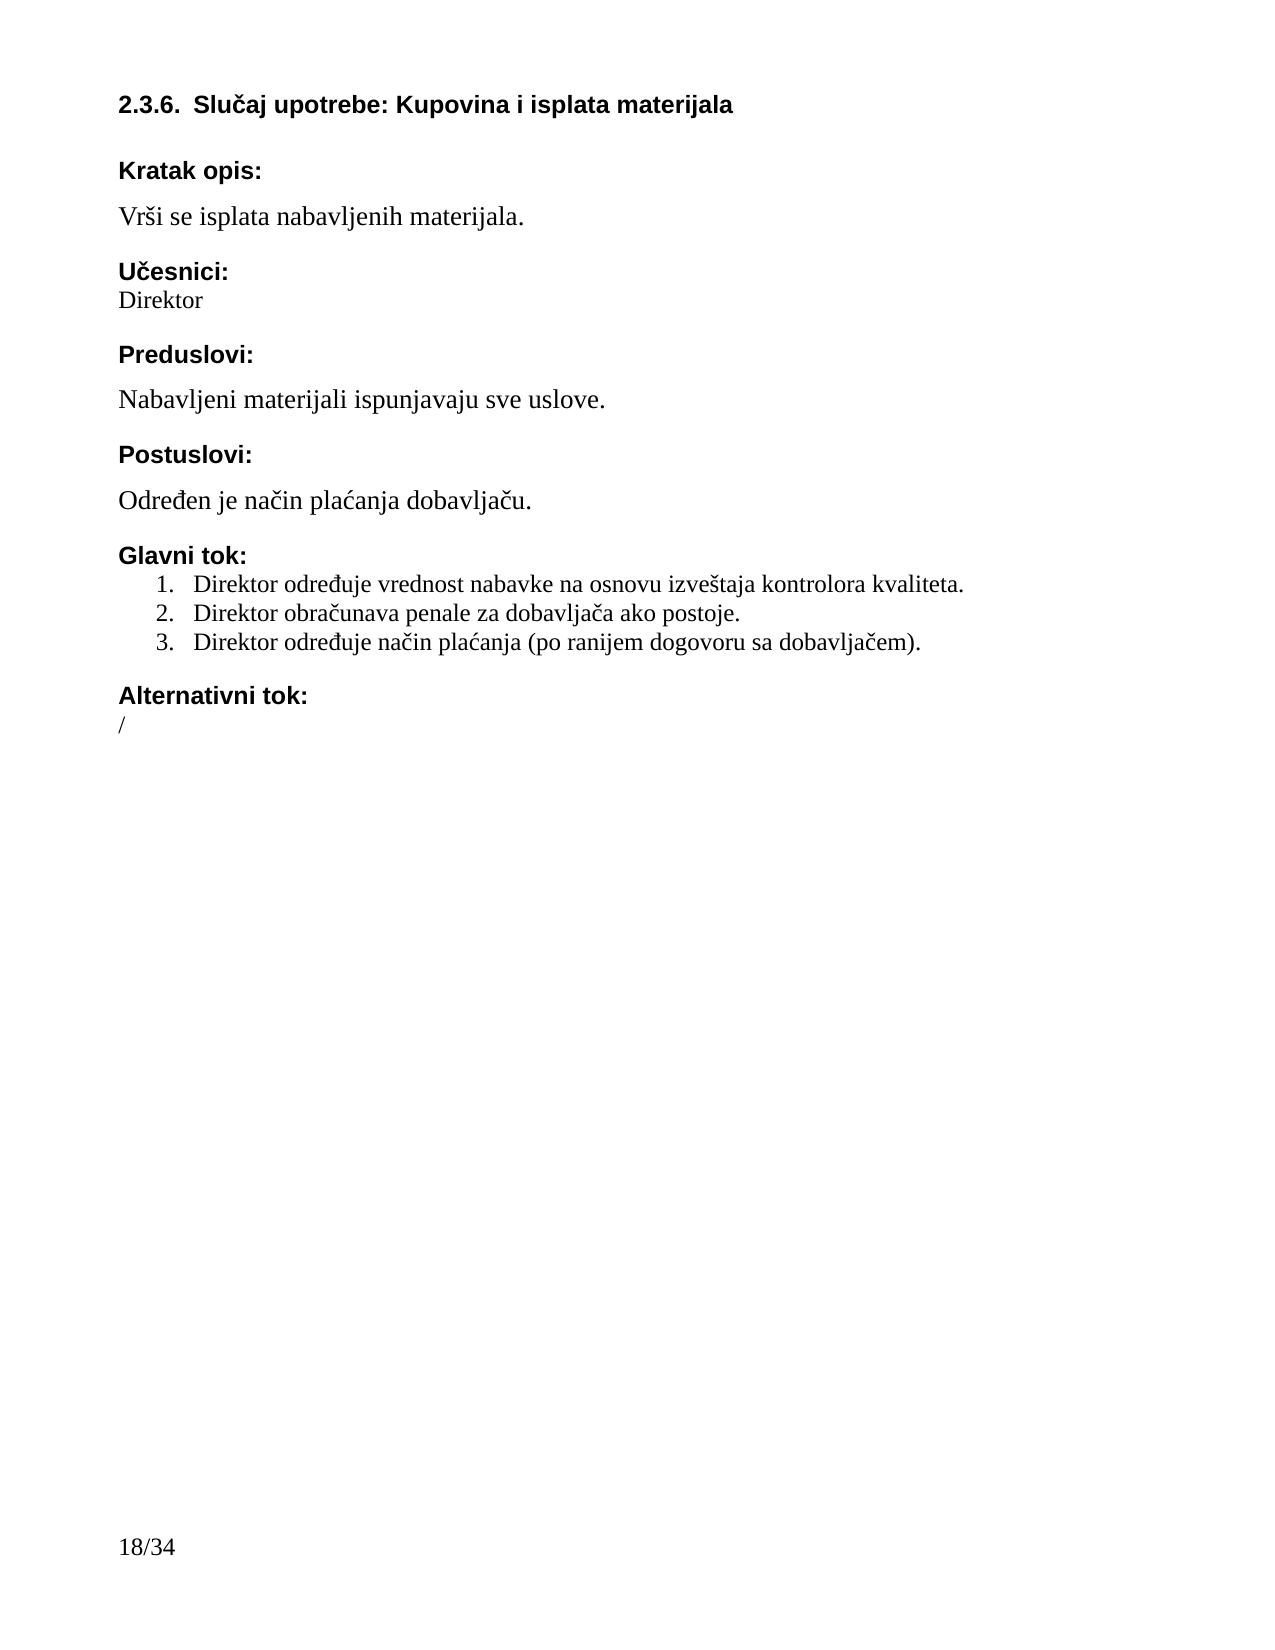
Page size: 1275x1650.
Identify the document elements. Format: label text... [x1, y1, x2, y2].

list Direktor određuje način plaćanja (po ranijem dogovoru sa dobavljačem). [156, 627, 1157, 656]
text Nabavljeni materijali ispunjavaju sve uslove. [118, 383, 1157, 415]
text Vrši se isplata nabavljenih materijala. [118, 200, 1157, 231]
text Određen je način plaćanja dobavljaču. [118, 484, 1157, 515]
subtitle Postuslovi: [118, 440, 1157, 469]
list Direktor određuje vrednost nabavke na osnovu izveštaja kontrolora kvaliteta. [156, 569, 1157, 598]
subtitle Slučaj upotrebe: Kupovina i isplata materijala [118, 89, 1157, 118]
subtitle Preduslovi: [118, 340, 1157, 368]
text / [118, 710, 1157, 739]
subtitle Učesnici: [118, 257, 1157, 286]
subtitle Kratak opis: [118, 156, 1157, 185]
subtitle Alternativni tok: [118, 681, 1157, 710]
subtitle Glavni tok: [118, 541, 1157, 569]
text Direktor [118, 286, 1157, 314]
list Direktor obračunava penale za dobavljača ako postoje. [156, 598, 1157, 627]
